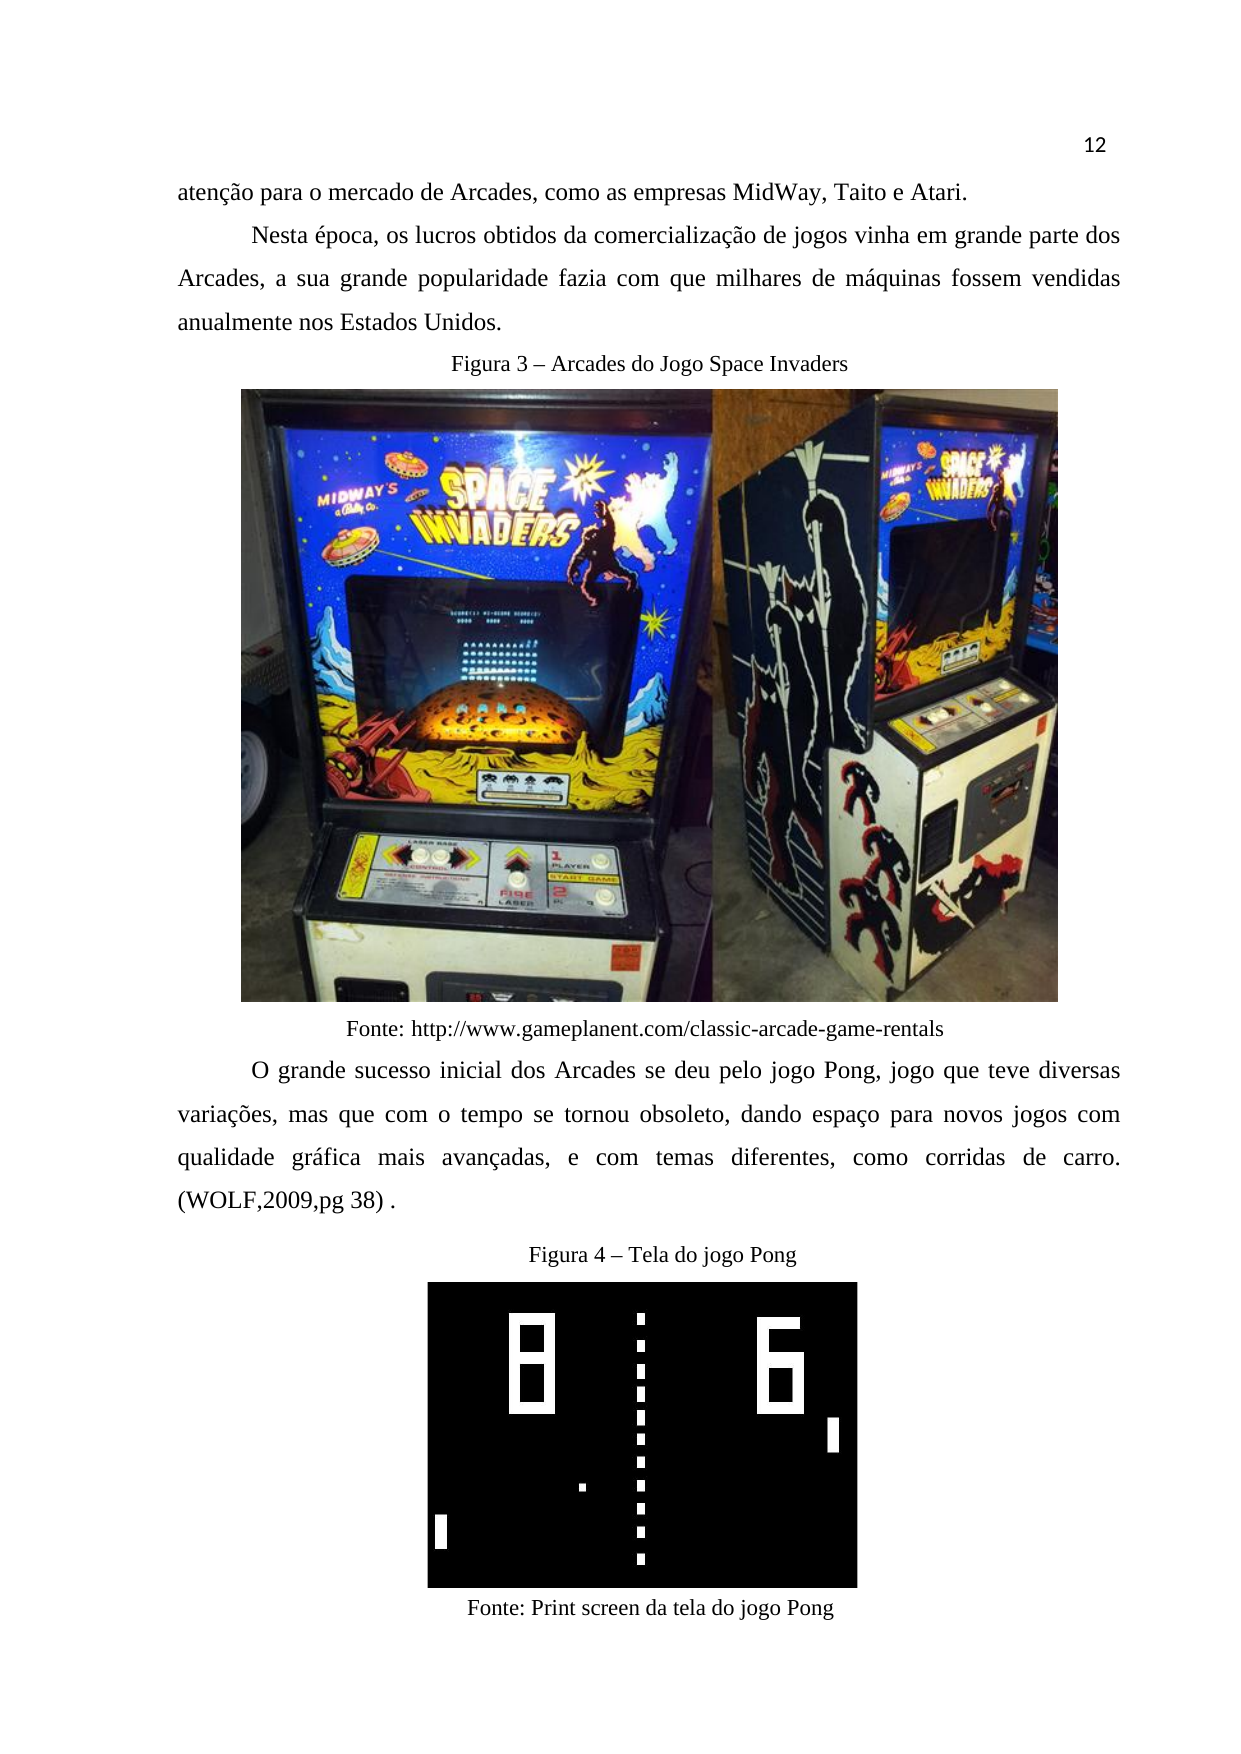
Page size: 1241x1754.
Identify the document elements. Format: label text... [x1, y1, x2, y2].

text Figura 3 – Arcades do Jogo Space Invaders [177, 350, 1122, 376]
text Fonte: http://www.gameplanent.com/classic-arcade-game-rentals O grande sucesso inicial dos Arcades se deu pelo jogo Pong, jogo que teve diversas variações, mas que com o tempo se tornou obsoleto, dando espaço para novos jogos com qualidade gráfica mais avançadas, e com temas diferentes, como corridas de carro.(WOLF,2009,pg 38) . [177, 389, 1122, 1214]
picture [241, 389, 1058, 1002]
text atenção para o mercado de Arcades, como as empresas MidWay, Taito e Atari. [177, 177, 1122, 206]
text Figura 4 – Tela do jogo Pong [177, 1241, 1122, 1323]
text Fonte: Print screen da tela do jogo Pong [177, 1565, 1122, 1621]
picture [427, 1282, 858, 1588]
text Nesta época, os lucros obtidos da comercialização de jogos vinha em grande parte dos Arcades, a sua grande popularidade fazia com que milhares de máquinas fossem vendidas anualmente nos Estados Unidos. [177, 220, 1122, 335]
